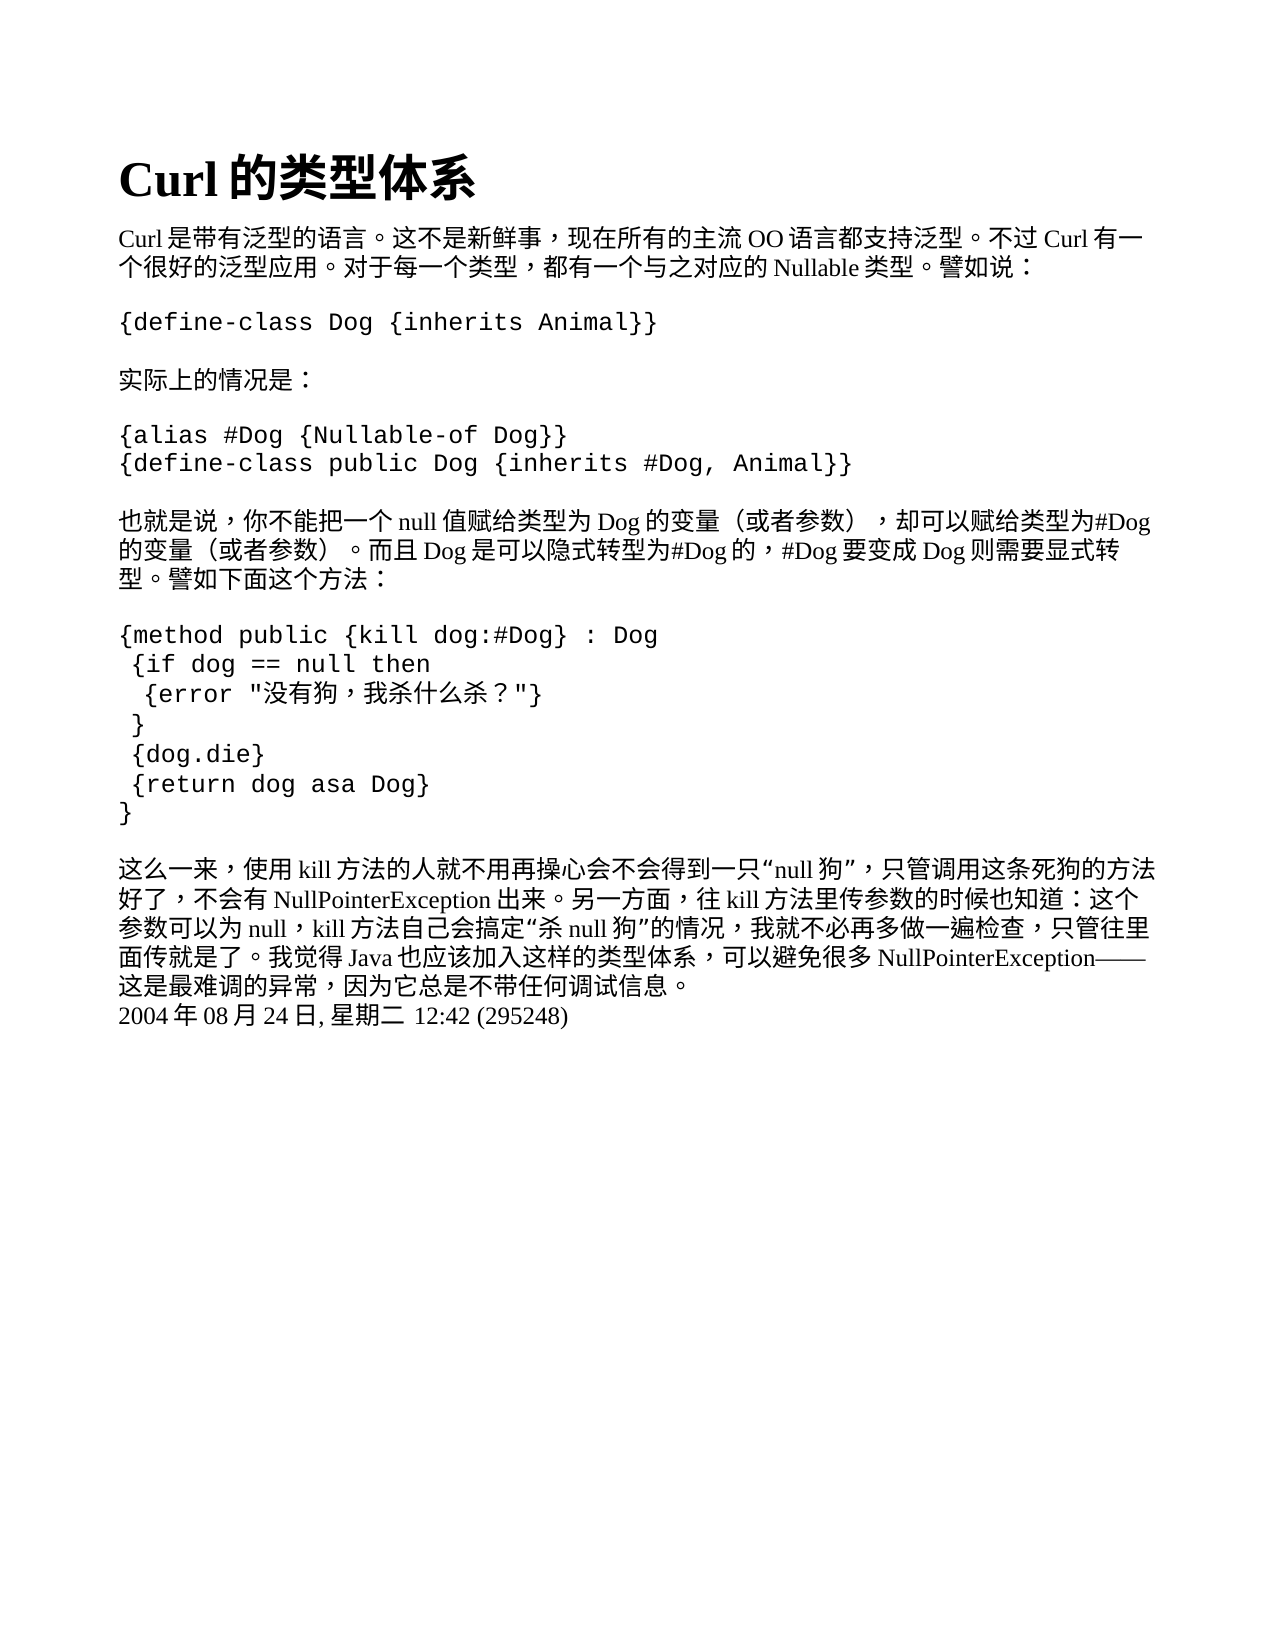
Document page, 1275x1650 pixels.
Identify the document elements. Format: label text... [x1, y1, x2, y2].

text } [118, 799, 1157, 828]
text {alias #Dog {Nullable-of Dog}} [118, 423, 1157, 451]
text {if dog == null then [118, 651, 1157, 680]
text {return dog asa Dog} [118, 770, 1157, 799]
text } [118, 710, 1157, 740]
text {define-class Dog {inherits Animal}} [118, 310, 1157, 338]
text {dog.die} [118, 740, 1157, 770]
text 也就是说，你不能把一个null值赋给类型为Dog的变量（或者参数），却可以赋给类型为#Dog的变量（或者参数）。而且Dog是可以隐式转型为#Dog的，#Dog要变成Dog则需要显式转型。譬如下面这个方法： [118, 507, 1157, 594]
text 实际上的情况是： [118, 366, 1157, 395]
text 这么一来，使用kill方法的人就不用再操心会不会得到一只“null狗”，只管调用这条死狗的方法好了，不会有NullPointerException出来。另一方面，往kill方法里传参数的时候也知道：这个参数可以为null，kill方法自己会搞定“杀null狗”的情况，我就不必再多做一遍检查，只管往里面传就是了。我觉得Java也应该加入这样的类型体系，可以避免很多NullPointerException——这是最难调的异常，因为它总是不带任何调试信息。 [118, 856, 1157, 1001]
text {method public {kill dog:#Dog} : Dog [118, 622, 1157, 651]
text 2004年08月24日, 星期二 12:42 (295248) [118, 1001, 1157, 1031]
text {define-class public Dog {inherits #Dog, Animal}} [118, 451, 1157, 479]
text Curl是带有泛型的语言。这不是新鲜事，现在所有的主流OO语言都支持泛型。不过Curl有一个很好的泛型应用。对于每一个类型，都有一个与之对应的Nullable类型。譬如说： [118, 224, 1157, 282]
subtitle Curl的类型体系 [118, 143, 1157, 211]
text {error "没有狗，我杀什么杀？"} [118, 680, 1157, 710]
